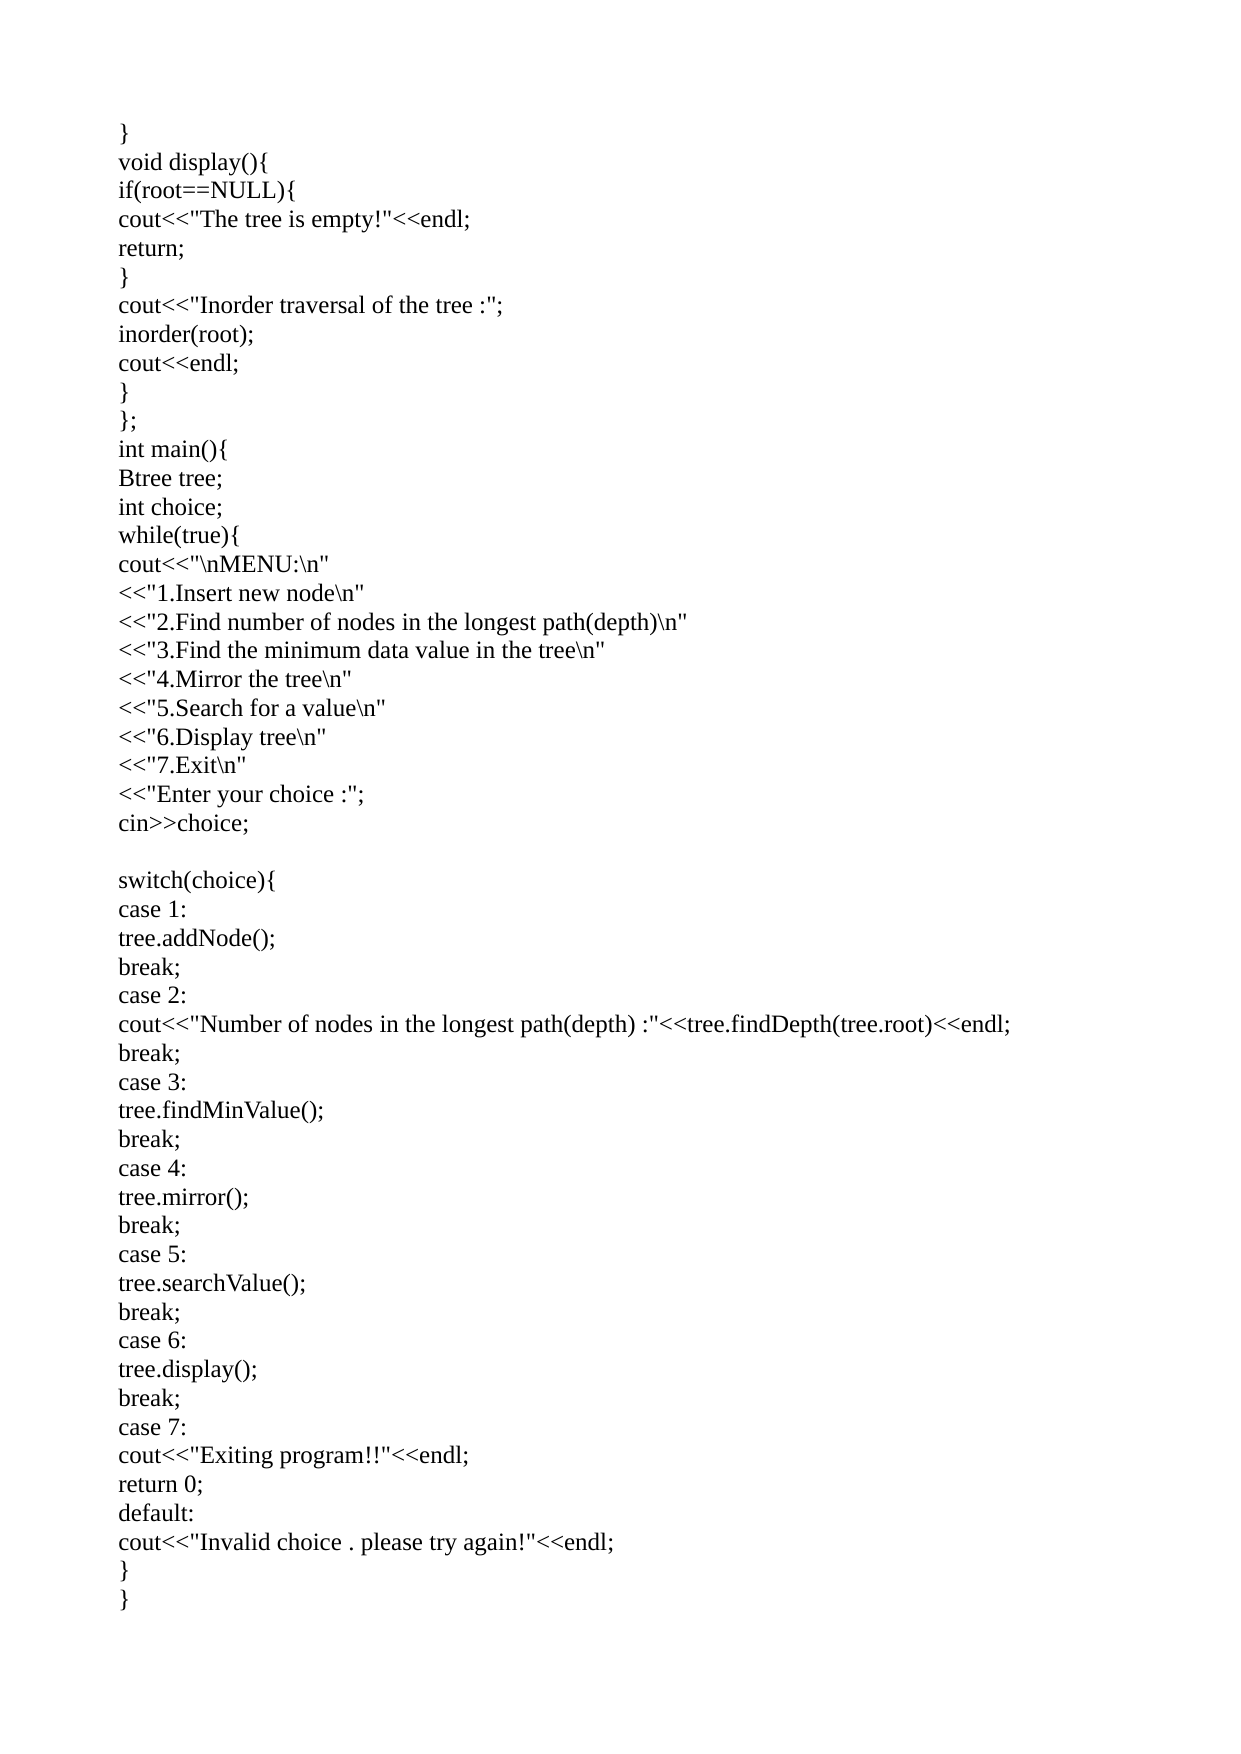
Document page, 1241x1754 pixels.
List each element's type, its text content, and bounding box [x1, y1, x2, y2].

text case 7: [118, 1412, 1122, 1441]
text cout<<"Inorder traversal of the tree :"; [118, 291, 1122, 319]
text while(true){ [118, 521, 1122, 549]
text break; [118, 1124, 1122, 1153]
text break; [118, 1211, 1122, 1239]
text default: [118, 1498, 1122, 1527]
text <<"6.Display tree\n" [118, 722, 1122, 751]
text tree.display(); [118, 1354, 1122, 1383]
text tree.addNode(); [118, 923, 1122, 952]
text case 6: [118, 1326, 1122, 1354]
text cout<<"\nMENU:\n" [118, 549, 1122, 578]
text <<"1.Insert new node\n" [118, 578, 1122, 607]
text break; [118, 1297, 1122, 1326]
text cout<<"Number of nodes in the longest path(depth) :"<<tree.findDepth(tree.root)<<endl; [118, 1009, 1122, 1038]
text } [118, 1556, 1122, 1584]
text <<"5.Search for a value\n" [118, 693, 1122, 722]
text } [118, 118, 1122, 147]
text Btree tree; [118, 463, 1122, 492]
text int main(){ [118, 434, 1122, 463]
text case 1: [118, 894, 1122, 923]
text void display(){ [118, 147, 1122, 176]
text <<"4.Mirror the tree\n" [118, 664, 1122, 693]
text case 5: [118, 1239, 1122, 1268]
text tree.mirror(); [118, 1182, 1122, 1211]
text } [118, 377, 1122, 406]
text switch(choice){ [118, 866, 1122, 894]
text cout<<"Invalid choice . please try again!"<<endl; [118, 1527, 1122, 1556]
text break; [118, 1038, 1122, 1067]
text <<"3.Find the minimum data value in the tree\n" [118, 636, 1122, 664]
text cout<<endl; [118, 348, 1122, 377]
text cout<<"The tree is empty!"<<endl; [118, 204, 1122, 233]
text <<"2.Find number of nodes in the longest path(depth)\n" [118, 607, 1122, 636]
text inorder(root); [118, 319, 1122, 348]
text int choice; [118, 492, 1122, 521]
text case 2: [118, 981, 1122, 1009]
text case 3: [118, 1067, 1122, 1096]
text if(root==NULL){ [118, 176, 1122, 204]
text tree.findMinValue(); [118, 1096, 1122, 1124]
text } [118, 1584, 1122, 1613]
text cout<<"Exiting program!!"<<endl; [118, 1441, 1122, 1469]
text return 0; [118, 1469, 1122, 1498]
text } [118, 262, 1122, 291]
text <<"7.Exit\n" [118, 751, 1122, 779]
text return; [118, 233, 1122, 262]
text cin>>choice; [118, 808, 1122, 837]
text <<"Enter your choice :"; [118, 779, 1122, 808]
text break; [118, 952, 1122, 981]
text tree.searchValue(); [118, 1268, 1122, 1297]
text }; [118, 406, 1122, 434]
text case 4: [118, 1153, 1122, 1182]
text break; [118, 1383, 1122, 1412]
